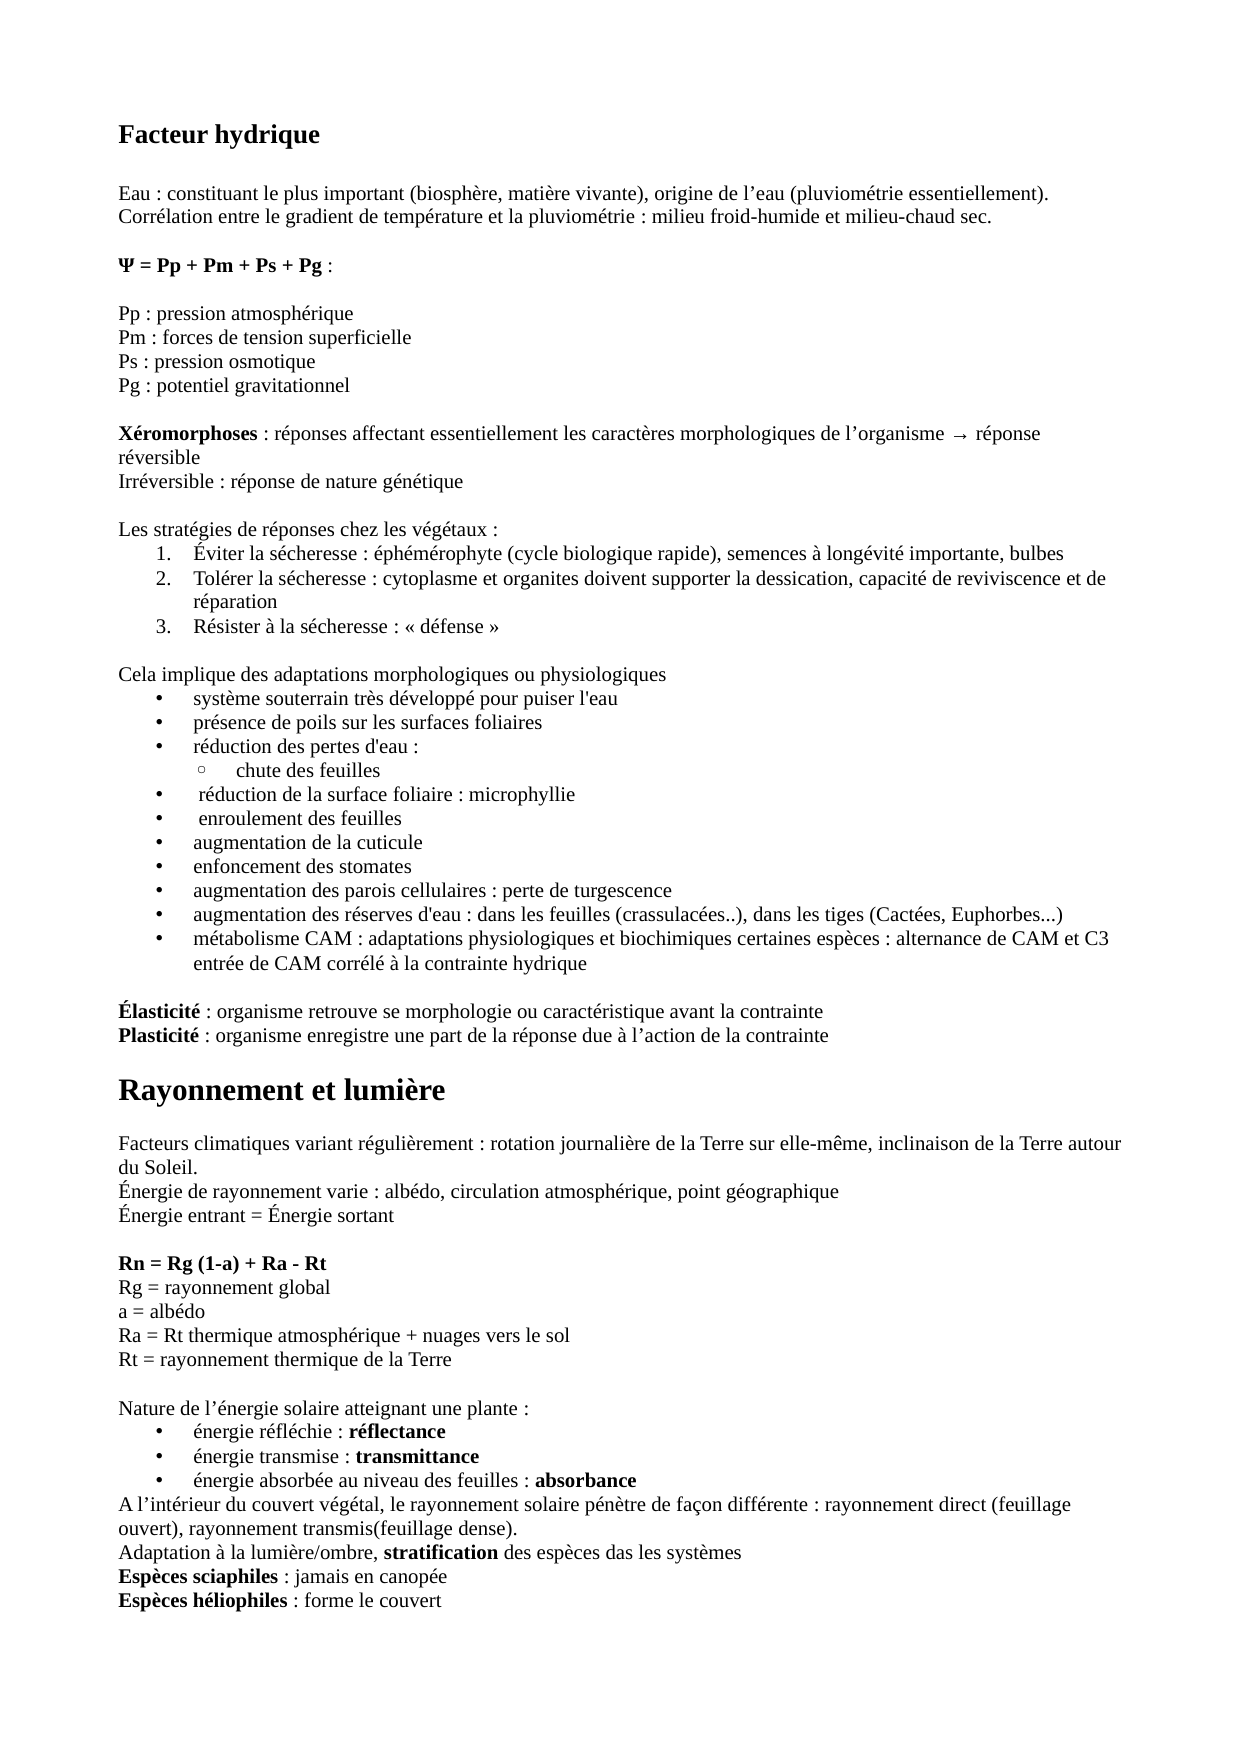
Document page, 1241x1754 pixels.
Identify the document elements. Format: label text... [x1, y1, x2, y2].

list réduction de la surface foliaire : microphyllie [156, 782, 1122, 806]
text Élasticité : organisme retrouve se morphologie ou caractéristique avant la contrainte [118, 998, 1122, 1023]
list métabolisme CAM : adaptations physiologiques et biochimiques certaines espèces : alternance de CAM et C3 entrée de CAM corrélé à la contrainte hydrique [156, 926, 1122, 974]
text A l’intérieur du couvert végétal, le rayonnement solaire pénètre de façon différente : rayonnement direct (feuillage ouvert), rayonnement transmis(feuillage dense). [118, 1492, 1122, 1540]
text Rg = rayonnement global [118, 1275, 1122, 1299]
list présence de poils sur les surfaces foliaires [156, 710, 1122, 734]
text Rayonnement et lumière [118, 1071, 1122, 1107]
text Pm : forces de tension superficielle [118, 325, 1122, 349]
text Facteur hydrique [118, 118, 1122, 149]
list Éviter la sécheresse : éphémérophyte (cycle biologique rapide), semences à longévité importante, bulbes [156, 541, 1122, 565]
text Rn = Rg (1-a) + Ra - Rt [118, 1251, 1122, 1275]
list Tolérer la sécheresse : cytoplasme et organites doivent supporter la dessication, capacité de reviviscence et de réparation [156, 565, 1122, 613]
list augmentation des parois cellulaires : perte de turgescence [156, 878, 1122, 902]
list enroulement des feuilles [156, 806, 1122, 830]
text Les stratégies de réponses chez les végétaux : [118, 517, 1122, 541]
list Résister à la sécheresse : « défense » [156, 613, 1122, 638]
text Pg : potentiel gravitationnel [118, 373, 1122, 397]
text Ps : pression osmotique [118, 349, 1122, 373]
list enfoncement des stomates [156, 854, 1122, 878]
list réduction des pertes d'eau : [156, 734, 1122, 758]
text Facteurs climatiques variant régulièrement : rotation journalière de la Terre sur elle-même, inclinaison de la Terre autour du Soleil. [118, 1131, 1122, 1179]
text Espèces sciaphiles : jamais en canopée [118, 1564, 1122, 1588]
text Xéromorphoses : réponses affectant essentiellement les caractères morphologiques de l’organisme → réponse réversible [118, 421, 1122, 469]
text Cela implique des adaptations morphologiques ou physiologiques [118, 662, 1122, 686]
text Corrélation entre le gradient de température et la pluviométrie : milieu froid-humide et milieu-chaud sec. [118, 204, 1122, 228]
text Rt = rayonnement thermique de la Terre [118, 1347, 1122, 1371]
list augmentation des réserves d'eau : dans les feuilles (crassulacées..), dans les tiges (Cactées, Euphorbes...) [156, 902, 1122, 926]
list système souterrain très développé pour puiser l'eau [156, 686, 1122, 710]
list augmentation de la cuticule [156, 830, 1122, 854]
text Irréversible : réponse de nature génétique [118, 469, 1122, 493]
list énergie réfléchie : réflectance [156, 1419, 1122, 1443]
text Nature de l’énergie solaire atteignant une plante : [118, 1395, 1122, 1419]
text Eau : constituant le plus important (biosphère, matière vivante), origine de l’eau (pluviométrie essentiellement). [118, 180, 1122, 204]
text Énergie entrant = Énergie sortant [118, 1203, 1122, 1227]
text Ψ = Pp + Pm + Ps + Pg : [118, 253, 1122, 277]
text Espèces héliophiles : forme le couvert [118, 1588, 1122, 1612]
list énergie absorbée au niveau des feuilles : absorbance [156, 1468, 1122, 1492]
text Adaptation à la lumière/ombre, stratification des espèces das les systèmes [118, 1540, 1122, 1564]
text Plasticité : organisme enregistre une part de la réponse due à l’action de la contrainte [118, 1023, 1122, 1047]
text Pp : pression atmosphérique [118, 301, 1122, 325]
list chute des feuilles [193, 758, 1122, 782]
text Ra = Rt thermique atmosphérique + nuages vers le sol [118, 1323, 1122, 1347]
list énergie transmise : transmittance [156, 1443, 1122, 1468]
text a = albédo [118, 1299, 1122, 1323]
text Énergie de rayonnement varie : albédo, circulation atmosphérique, point géographique [118, 1179, 1122, 1203]
